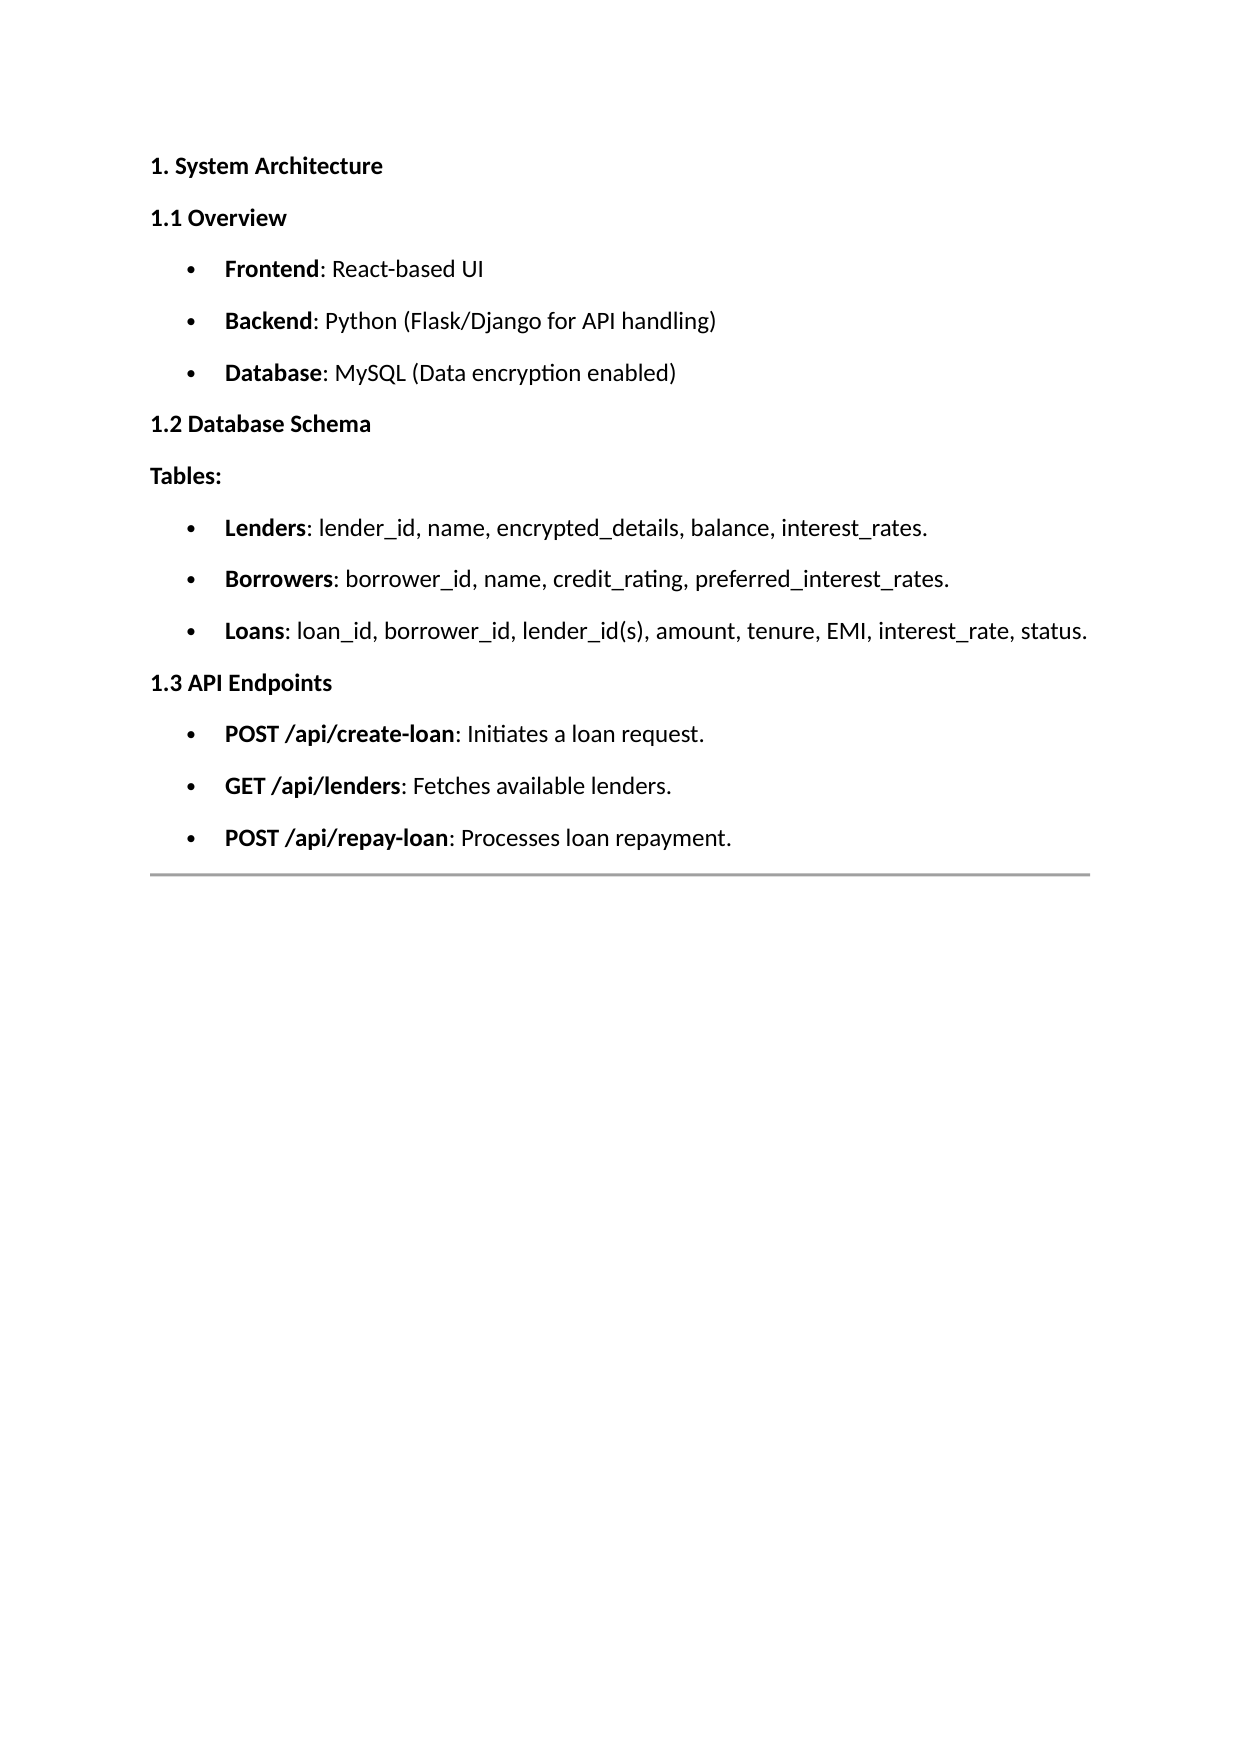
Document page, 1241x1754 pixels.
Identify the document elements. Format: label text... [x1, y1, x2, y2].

list GET /api/lenders: Fetches available lenders. [187, 770, 1090, 801]
text 1.1 Overview [150, 202, 1090, 232]
text Tables: [150, 460, 1090, 491]
list Frontend: React-based UI [187, 253, 1090, 284]
text 1.3 API Endpoints [150, 667, 1090, 697]
text 1.2 Database Schema [150, 408, 1090, 439]
list POST /api/create-loan: Initiates a loan request. [187, 718, 1090, 749]
list Backend: Python (Flask/Django for API handling) [187, 305, 1090, 336]
list Lenders: lender_id, name, encrypted_details, balance, interest_rates. [187, 512, 1090, 542]
list Database: MySQL (Data encryption enabled) [187, 357, 1090, 387]
list Loans: loan_id, borrower_id, lender_id(s), amount, tenure, EMI, interest_rate, status. [187, 615, 1090, 646]
text 1. System Architecture [150, 150, 1090, 181]
list Borrowers: borrower_id, name, credit_rating, preferred_interest_rates. [187, 563, 1090, 594]
list POST /api/repay-loan: Processes loan repayment. [187, 822, 1090, 852]
